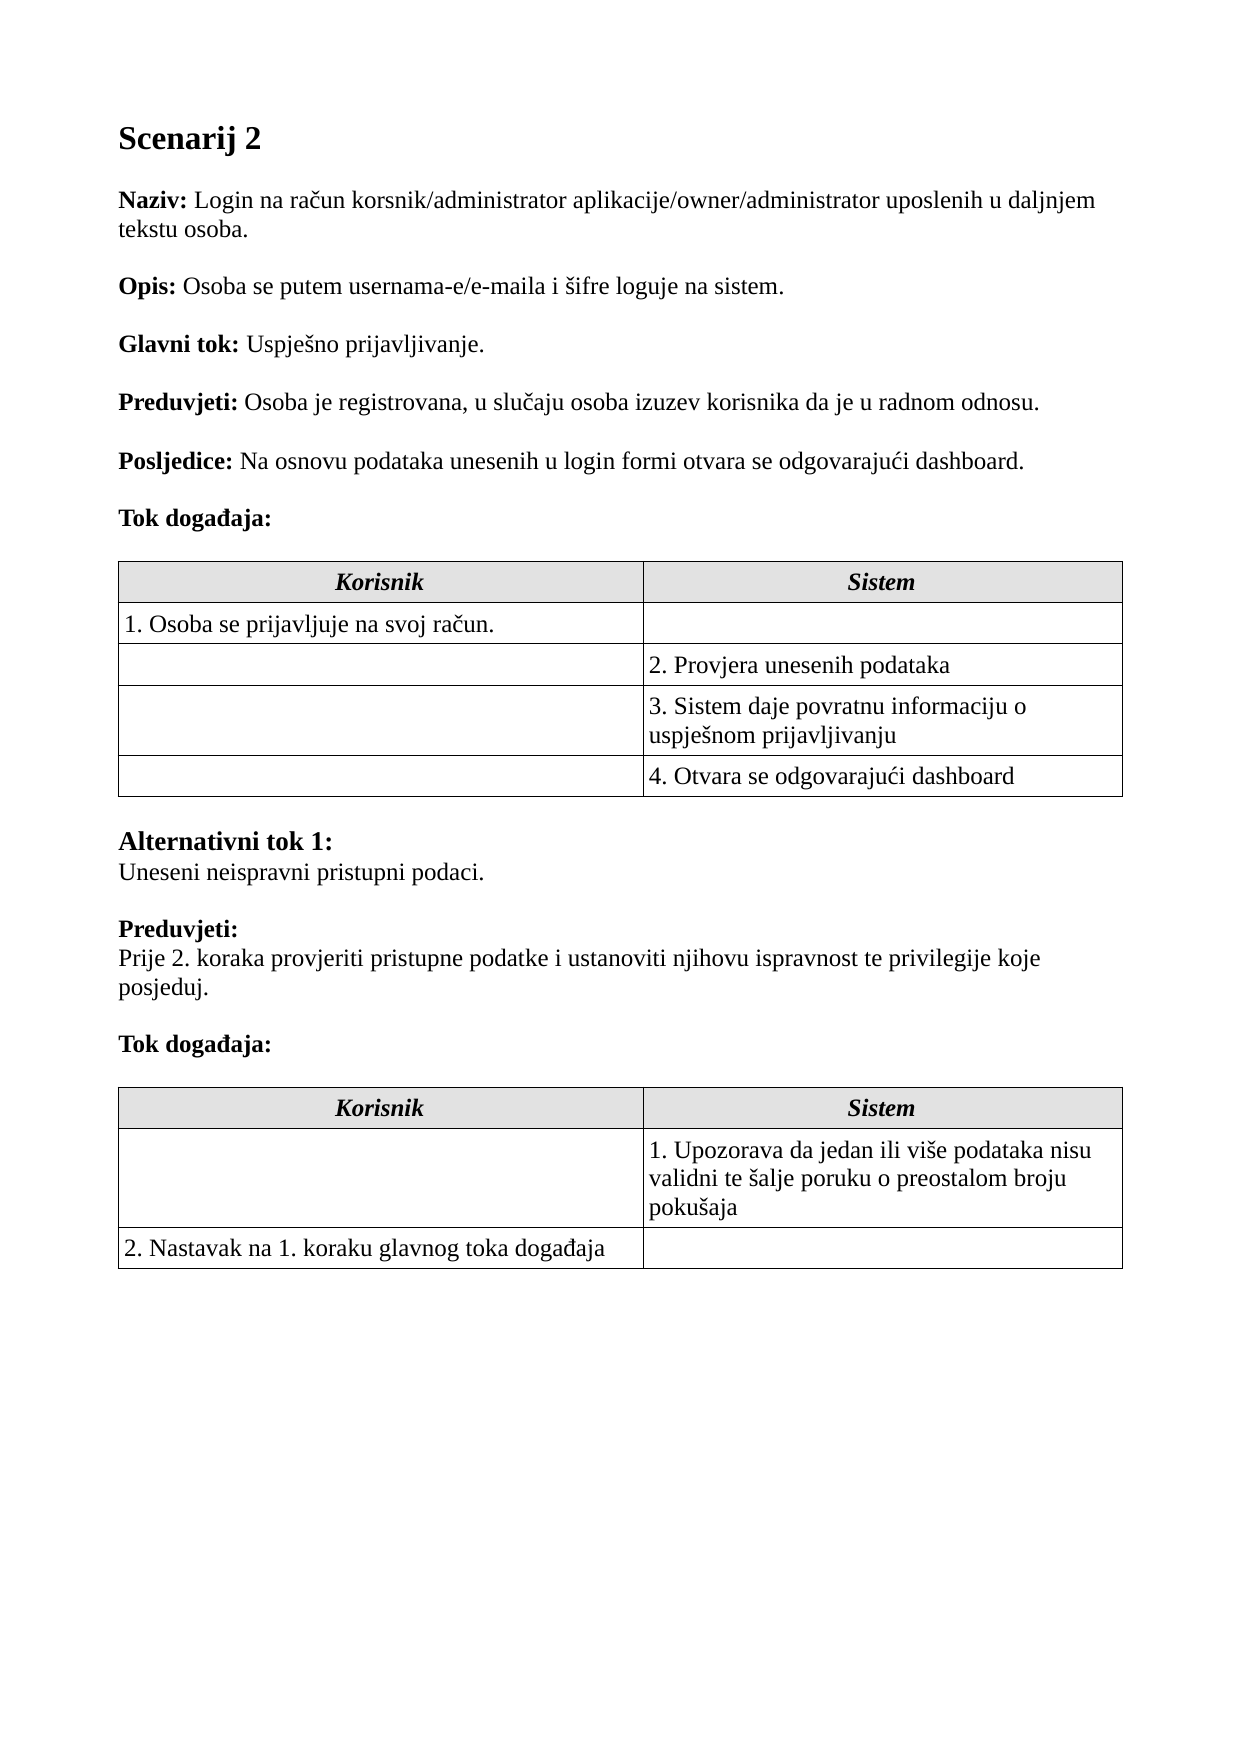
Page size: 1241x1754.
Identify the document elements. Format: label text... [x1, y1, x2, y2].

table_cell [119, 1129, 643, 1227]
table_cell [119, 756, 643, 796]
table_header Sistem [644, 1088, 1122, 1128]
table_cell 1. Osoba se prijavljuje na svoj račun. [119, 603, 643, 643]
text tekstu osoba. [118, 214, 1122, 243]
text Posljedice: Na osnovu podataka unesenih u login formi otvara se odgovarajući dashboard. [118, 446, 1122, 474]
table_header Sistem [644, 562, 1122, 602]
text posjeduj. [118, 972, 1122, 1000]
table_cell [119, 686, 643, 754]
table_cell [119, 644, 643, 684]
table_cell 2. Nastavak na 1. koraku glavnog toka događaja [119, 1228, 643, 1268]
text Prije 2. koraka provjeriti pristupne podatke i ustanoviti njihovu ispravnost te privilegije koje [118, 943, 1122, 972]
text Preduvjeti: [118, 914, 1122, 943]
text Scenarij 2 [118, 118, 1122, 156]
table_cell [644, 1228, 1122, 1268]
text Uneseni neispravni pristupni podaci. [118, 857, 1122, 885]
text Tok događaja: [118, 1029, 1122, 1058]
table_cell [644, 603, 1122, 643]
table_cell 4. Otvara se odgovarajući dashboard [644, 756, 1122, 796]
table_header Korisnik [119, 562, 643, 602]
table_cell 2. Provjera unesenih podataka [644, 644, 1122, 684]
table_header Korisnik [119, 1088, 643, 1128]
text Opis: Osoba se putem usernama-e/e-maila i šifre loguje na sistem. [118, 271, 1122, 300]
text Glavni tok: Uspješno prijavljivanje. [118, 329, 1122, 358]
text Tok događaja: [118, 503, 1122, 532]
table_cell 3. Sistem daje povratnu informaciju o uspješnom prijavljivanju [644, 686, 1122, 754]
text Preduvjeti: Osoba je registrovana, u slučaju osoba izuzev korisnika da je u radnom odnosu. [118, 386, 1122, 417]
text Naziv: Login na račun korsnik/administrator aplikacije/owner/administrator uposlenih u daljnjem [118, 185, 1122, 214]
table_cell 1. Upozorava da jedan ili više podataka nisu validni te šalje poruku o preostalom broju pokušaja [644, 1129, 1122, 1227]
text Alternativni tok 1: [118, 826, 1122, 857]
